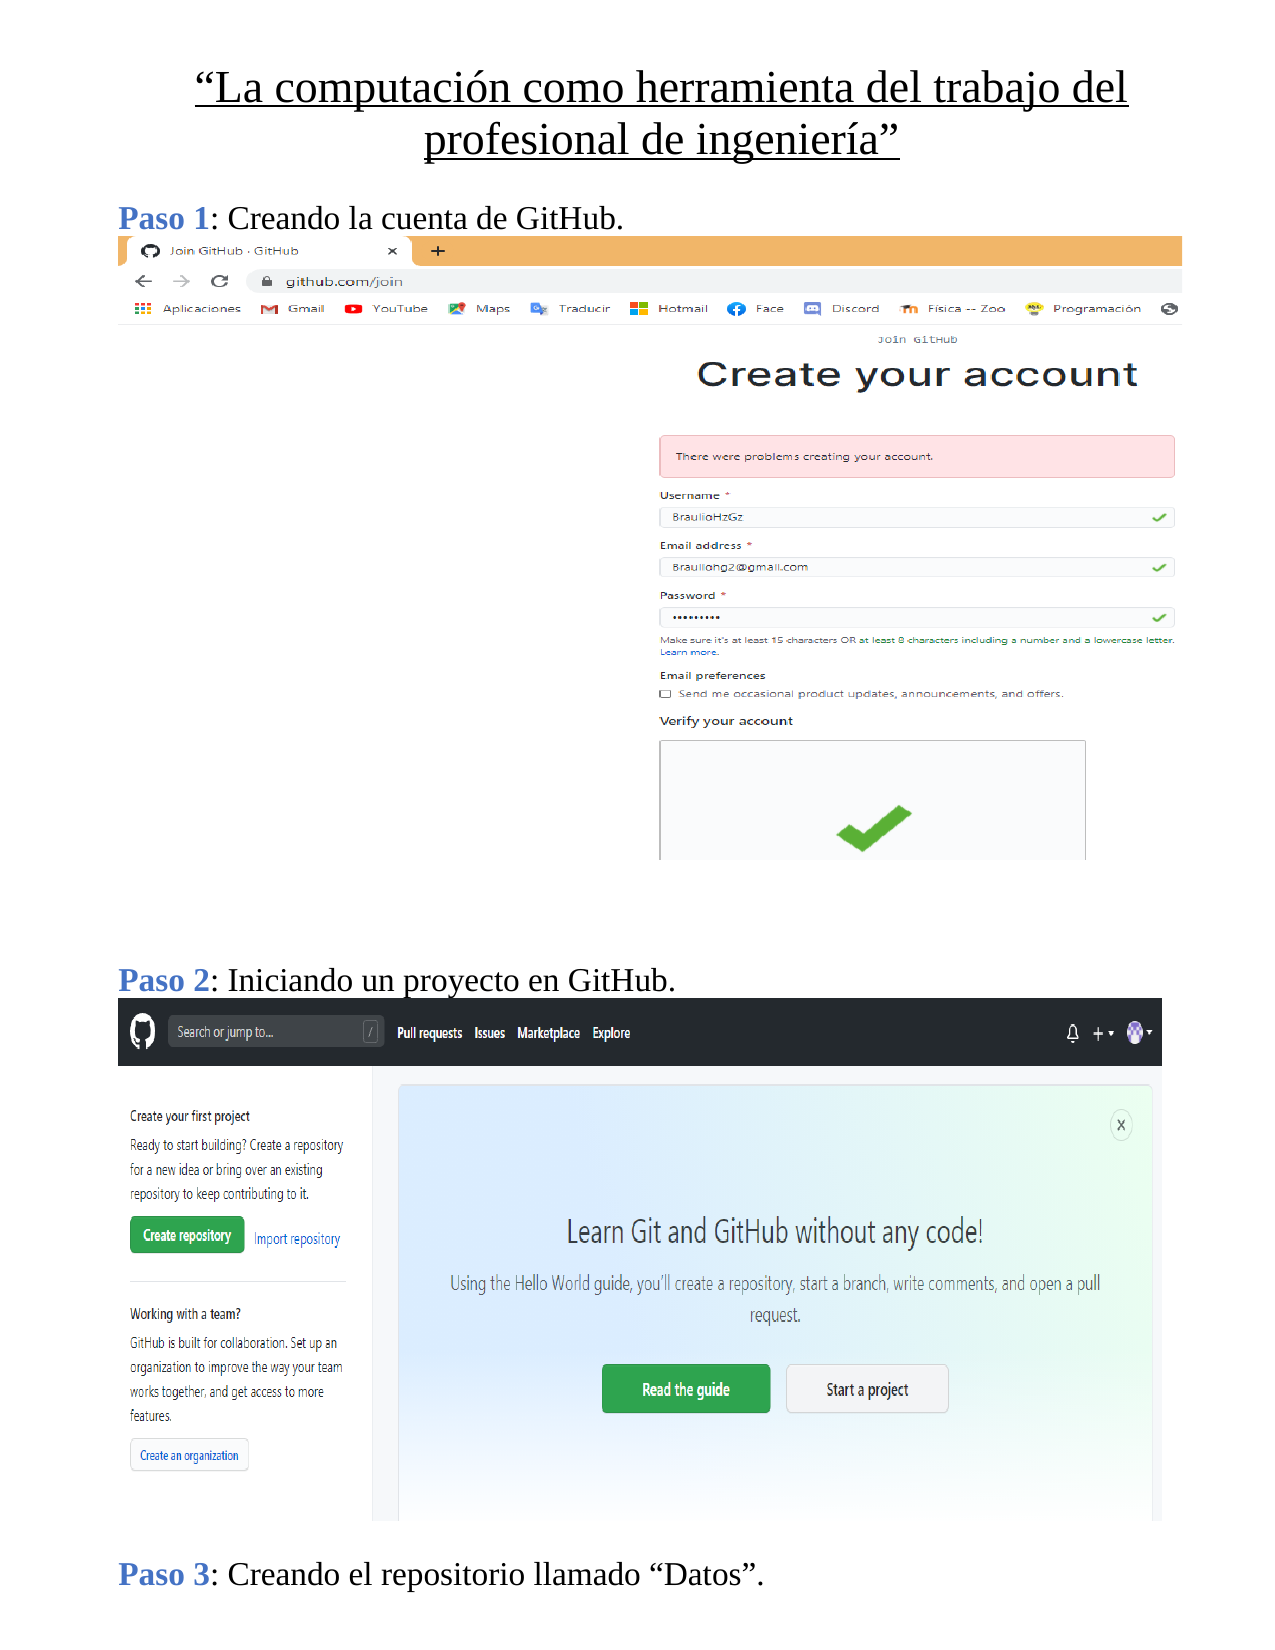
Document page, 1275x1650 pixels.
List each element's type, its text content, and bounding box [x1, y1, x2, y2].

text “La computación como herramienta del trabajo del profesional de ingeniería” [118, 59, 1205, 164]
text Paso 2: Iniciando un proyecto en GitHub. [118, 961, 1205, 999]
text Paso 3: Creando el repositorio llamado “Datos”. [118, 1554, 1205, 1593]
text Paso 1: Creando la cuenta de GitHub. [118, 198, 1205, 236]
